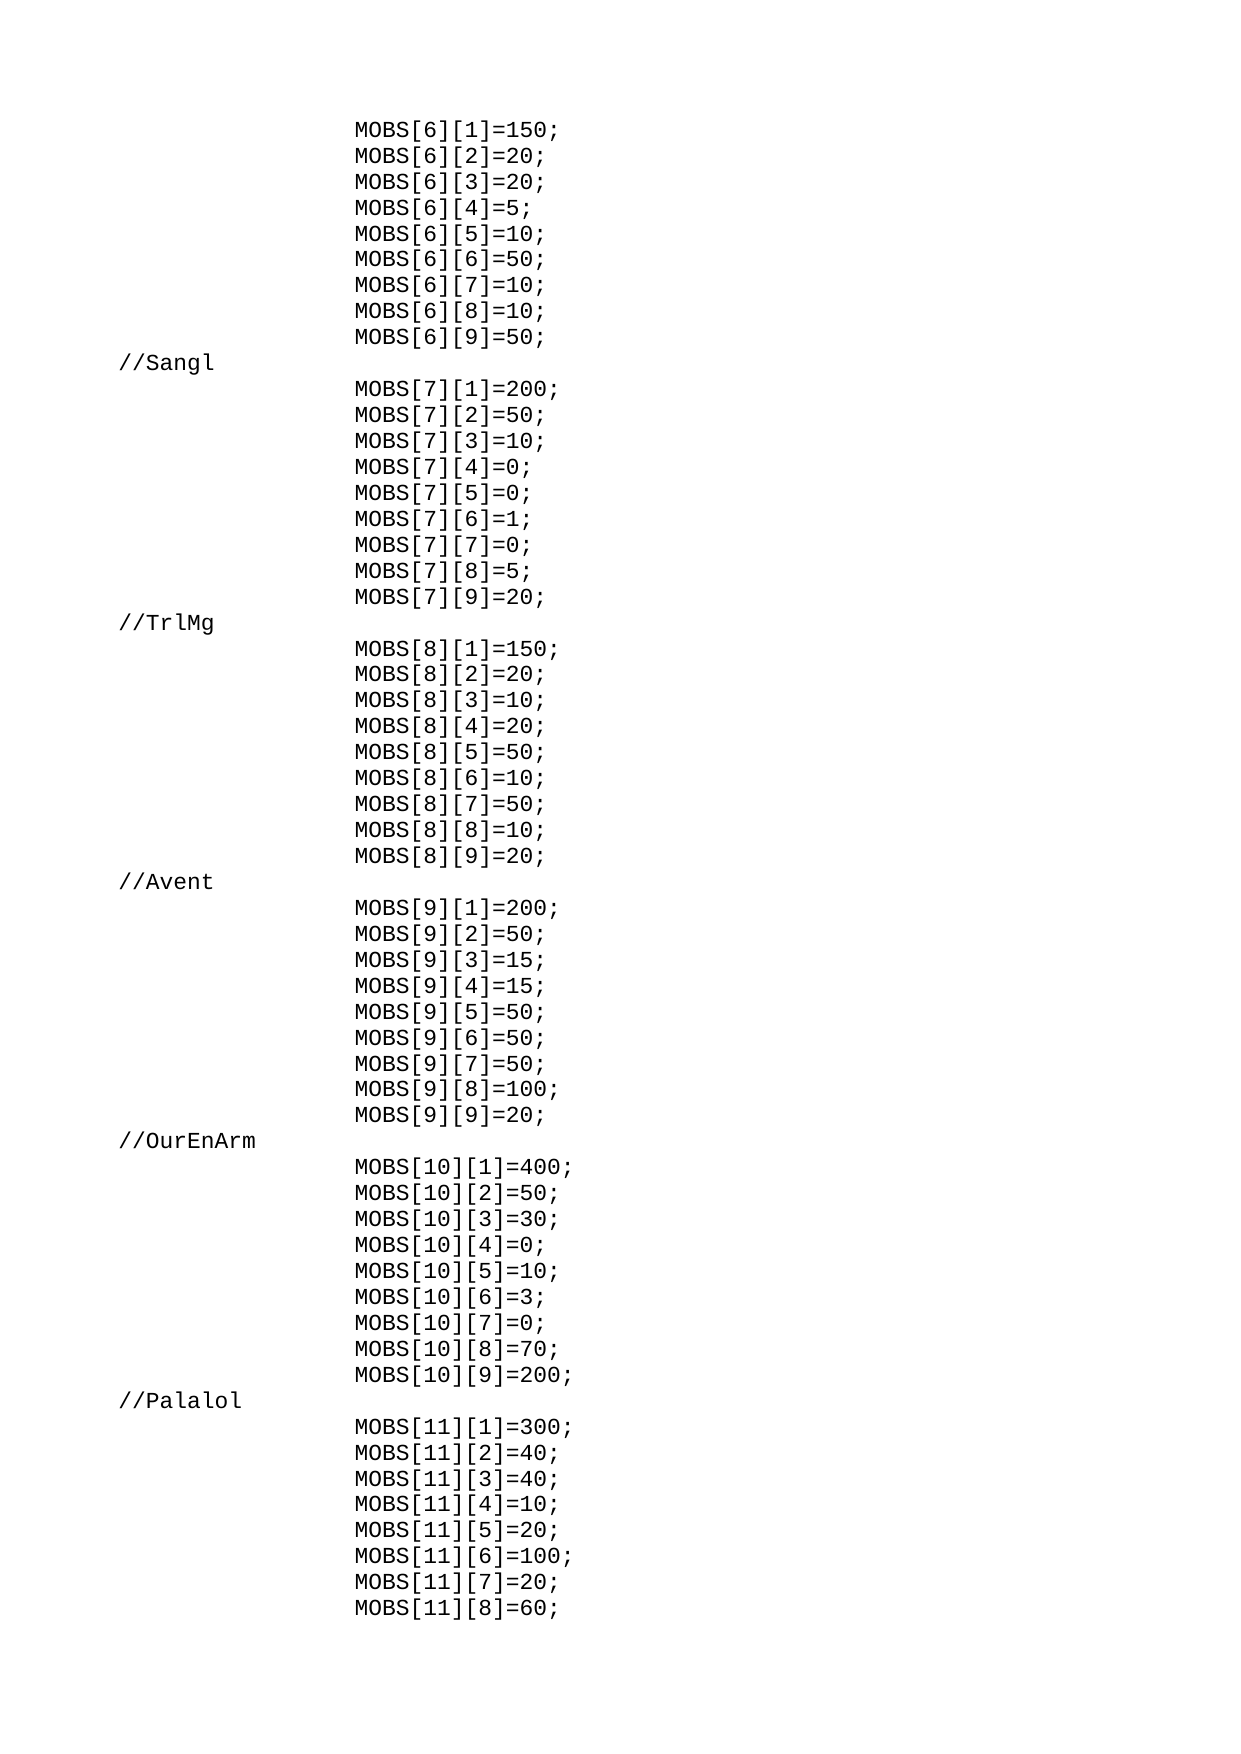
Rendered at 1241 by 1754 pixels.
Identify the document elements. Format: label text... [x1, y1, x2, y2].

text MOBS[7][7]=0; [118, 533, 1122, 559]
text MOBS[8][6]=10; [118, 767, 1122, 792]
text MOBS[8][3]=10; [118, 689, 1122, 715]
text MOBS[9][5]=50; [118, 1000, 1122, 1026]
text //OurEnArm [118, 1130, 1122, 1156]
text MOBS[11][6]=100; [118, 1545, 1122, 1571]
text MOBS[6][6]=50; [118, 248, 1122, 274]
text MOBS[11][5]=20; [118, 1519, 1122, 1545]
text MOBS[8][5]=50; [118, 741, 1122, 767]
text MOBS[10][2]=50; [118, 1182, 1122, 1207]
text MOBS[10][9]=200; [118, 1363, 1122, 1389]
text MOBS[6][7]=10; [118, 274, 1122, 300]
text MOBS[7][1]=200; [118, 377, 1122, 403]
text MOBS[10][4]=0; [118, 1233, 1122, 1259]
text MOBS[7][4]=0; [118, 455, 1122, 481]
text MOBS[11][8]=60; [118, 1597, 1122, 1622]
text //Palalol [118, 1389, 1122, 1415]
text MOBS[10][6]=3; [118, 1285, 1122, 1311]
text MOBS[11][7]=20; [118, 1571, 1122, 1597]
text MOBS[10][7]=0; [118, 1311, 1122, 1337]
text MOBS[9][1]=200; [118, 896, 1122, 922]
text MOBS[9][4]=15; [118, 974, 1122, 1000]
text MOBS[7][3]=10; [118, 429, 1122, 455]
text MOBS[11][2]=40; [118, 1441, 1122, 1467]
text MOBS[10][5]=10; [118, 1259, 1122, 1285]
text MOBS[9][8]=100; [118, 1078, 1122, 1104]
text MOBS[6][3]=20; [118, 170, 1122, 196]
text MOBS[8][1]=150; [118, 637, 1122, 663]
text MOBS[6][9]=50; [118, 326, 1122, 352]
text MOBS[10][3]=30; [118, 1207, 1122, 1233]
text MOBS[6][4]=5; [118, 196, 1122, 222]
text MOBS[6][8]=10; [118, 300, 1122, 326]
text MOBS[8][4]=20; [118, 715, 1122, 741]
text MOBS[9][6]=50; [118, 1026, 1122, 1052]
text MOBS[7][6]=1; [118, 507, 1122, 533]
text MOBS[8][7]=50; [118, 792, 1122, 818]
text MOBS[7][9]=20; [118, 585, 1122, 611]
text MOBS[7][2]=50; [118, 403, 1122, 429]
text MOBS[6][2]=20; [118, 144, 1122, 170]
text //Sangl [118, 352, 1122, 377]
text MOBS[9][9]=20; [118, 1104, 1122, 1130]
text MOBS[9][3]=15; [118, 948, 1122, 974]
text MOBS[9][2]=50; [118, 922, 1122, 948]
text MOBS[6][5]=10; [118, 222, 1122, 248]
text MOBS[11][1]=300; [118, 1415, 1122, 1441]
text MOBS[9][7]=50; [118, 1052, 1122, 1078]
text MOBS[11][4]=10; [118, 1493, 1122, 1519]
text MOBS[8][2]=20; [118, 663, 1122, 689]
text //TrlMg [118, 611, 1122, 637]
text MOBS[11][3]=40; [118, 1467, 1122, 1493]
text MOBS[8][9]=20; [118, 844, 1122, 870]
text //Avent [118, 870, 1122, 896]
text MOBS[8][8]=10; [118, 818, 1122, 844]
text MOBS[10][1]=400; [118, 1156, 1122, 1182]
text MOBS[10][8]=70; [118, 1337, 1122, 1363]
text MOBS[7][8]=5; [118, 559, 1122, 585]
text MOBS[7][5]=0; [118, 481, 1122, 507]
text MOBS[6][1]=150; [118, 118, 1122, 144]
